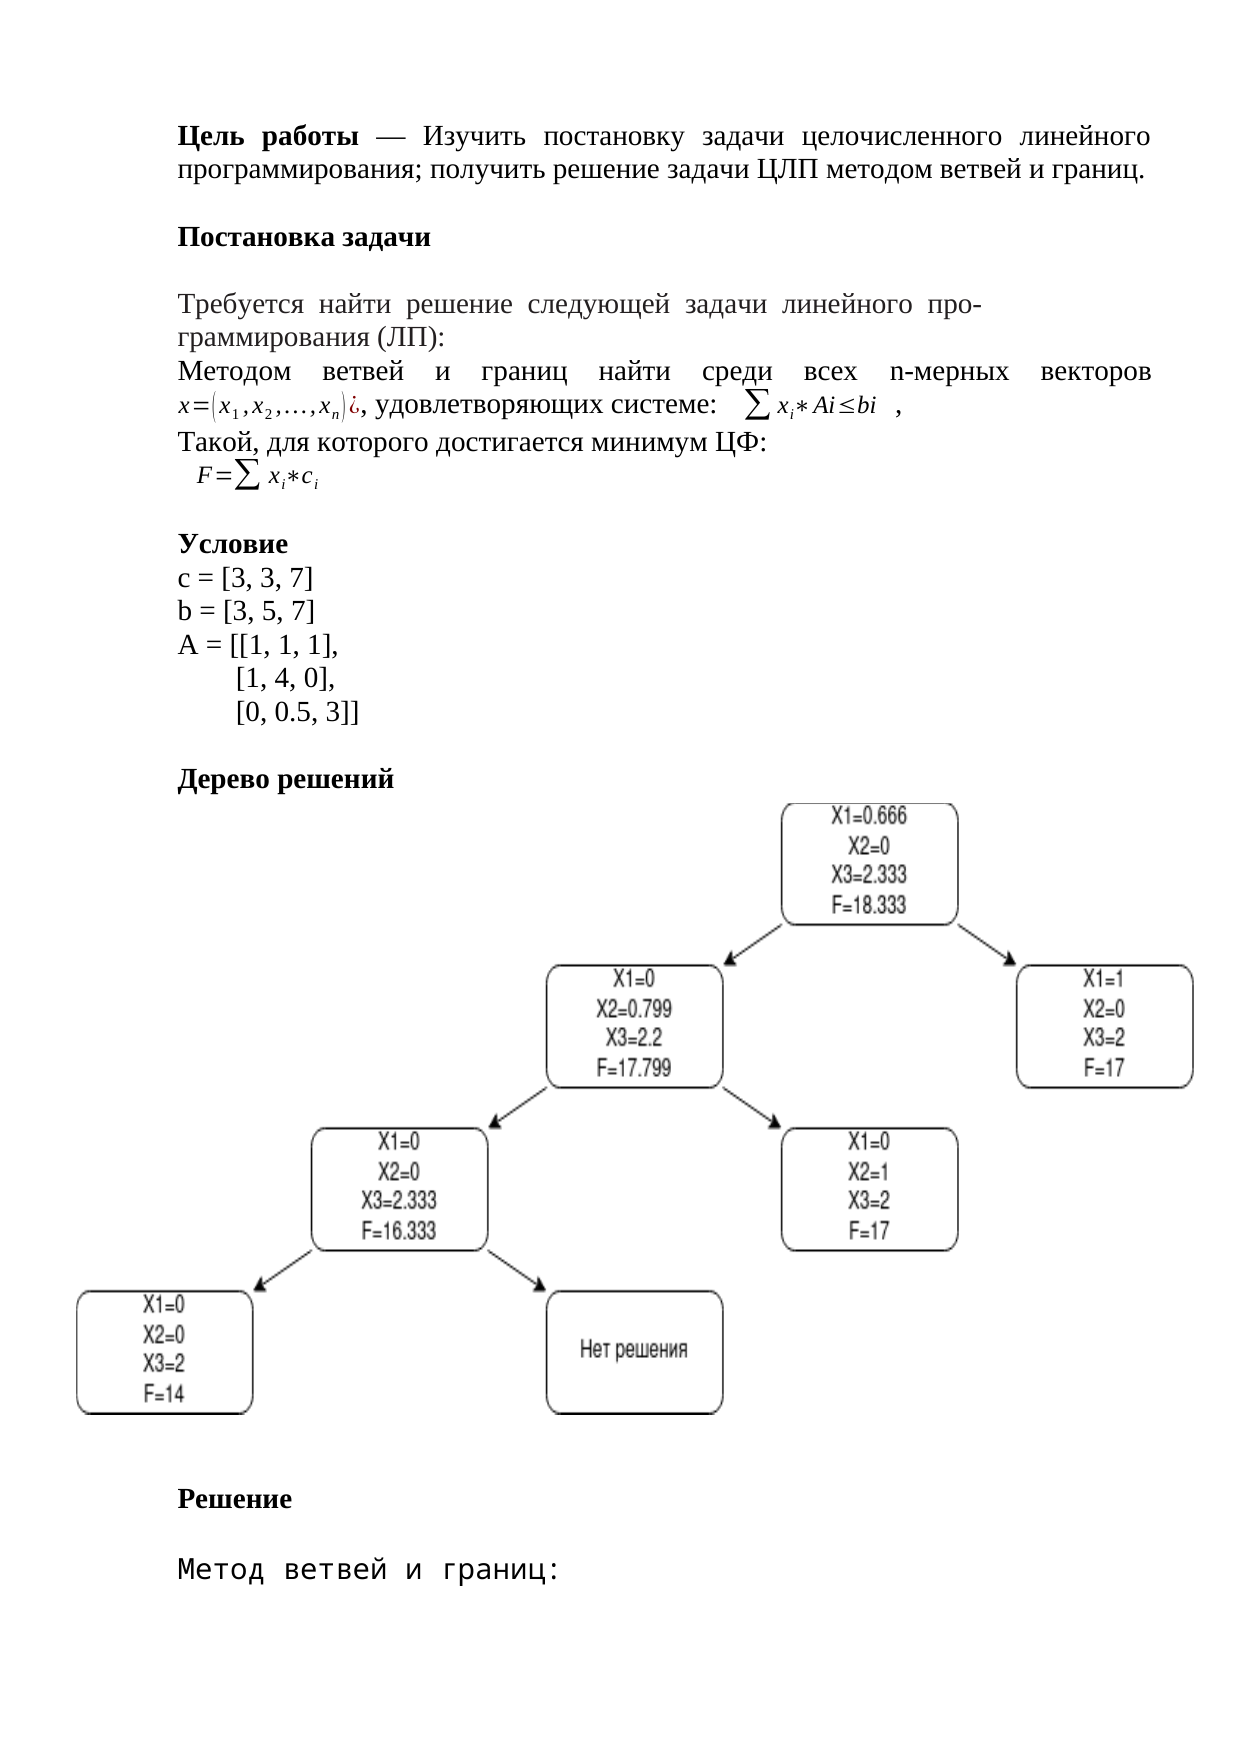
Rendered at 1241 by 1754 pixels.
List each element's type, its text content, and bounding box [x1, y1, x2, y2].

text Дерево решений [177, 761, 1152, 794]
text Методом ветвей и границ найти среди всех n-мерных векторов , удовлетворяющих системе: , [177, 353, 1152, 424]
text Условие [177, 526, 1152, 560]
picture [76, 803, 1194, 1415]
text A = [[1, 1, 1], [177, 627, 1152, 660]
text [0, 0.5, 3]] [177, 694, 1152, 727]
text Цель работы — Изучить постановку задачи целочисленного линейного программирования; получить решение задачи ЦЛП методом ветвей и границ. [177, 118, 1152, 185]
text Требуется найти решение следующей задачи линейного про- [177, 286, 1152, 319]
text граммирования (ЛП): [177, 319, 1152, 353]
text Такой, для которого достигается минимум ЦФ: [177, 424, 1152, 458]
text b = [3, 5, 7] [177, 593, 1152, 627]
text с = [3, 3, 7] [177, 560, 1152, 593]
text [1, 4, 0], [177, 660, 1152, 694]
text Метод ветвей и границ: [177, 1548, 1152, 1588]
text Решение [177, 1481, 1152, 1515]
text Постановка задачи [177, 219, 1152, 252]
